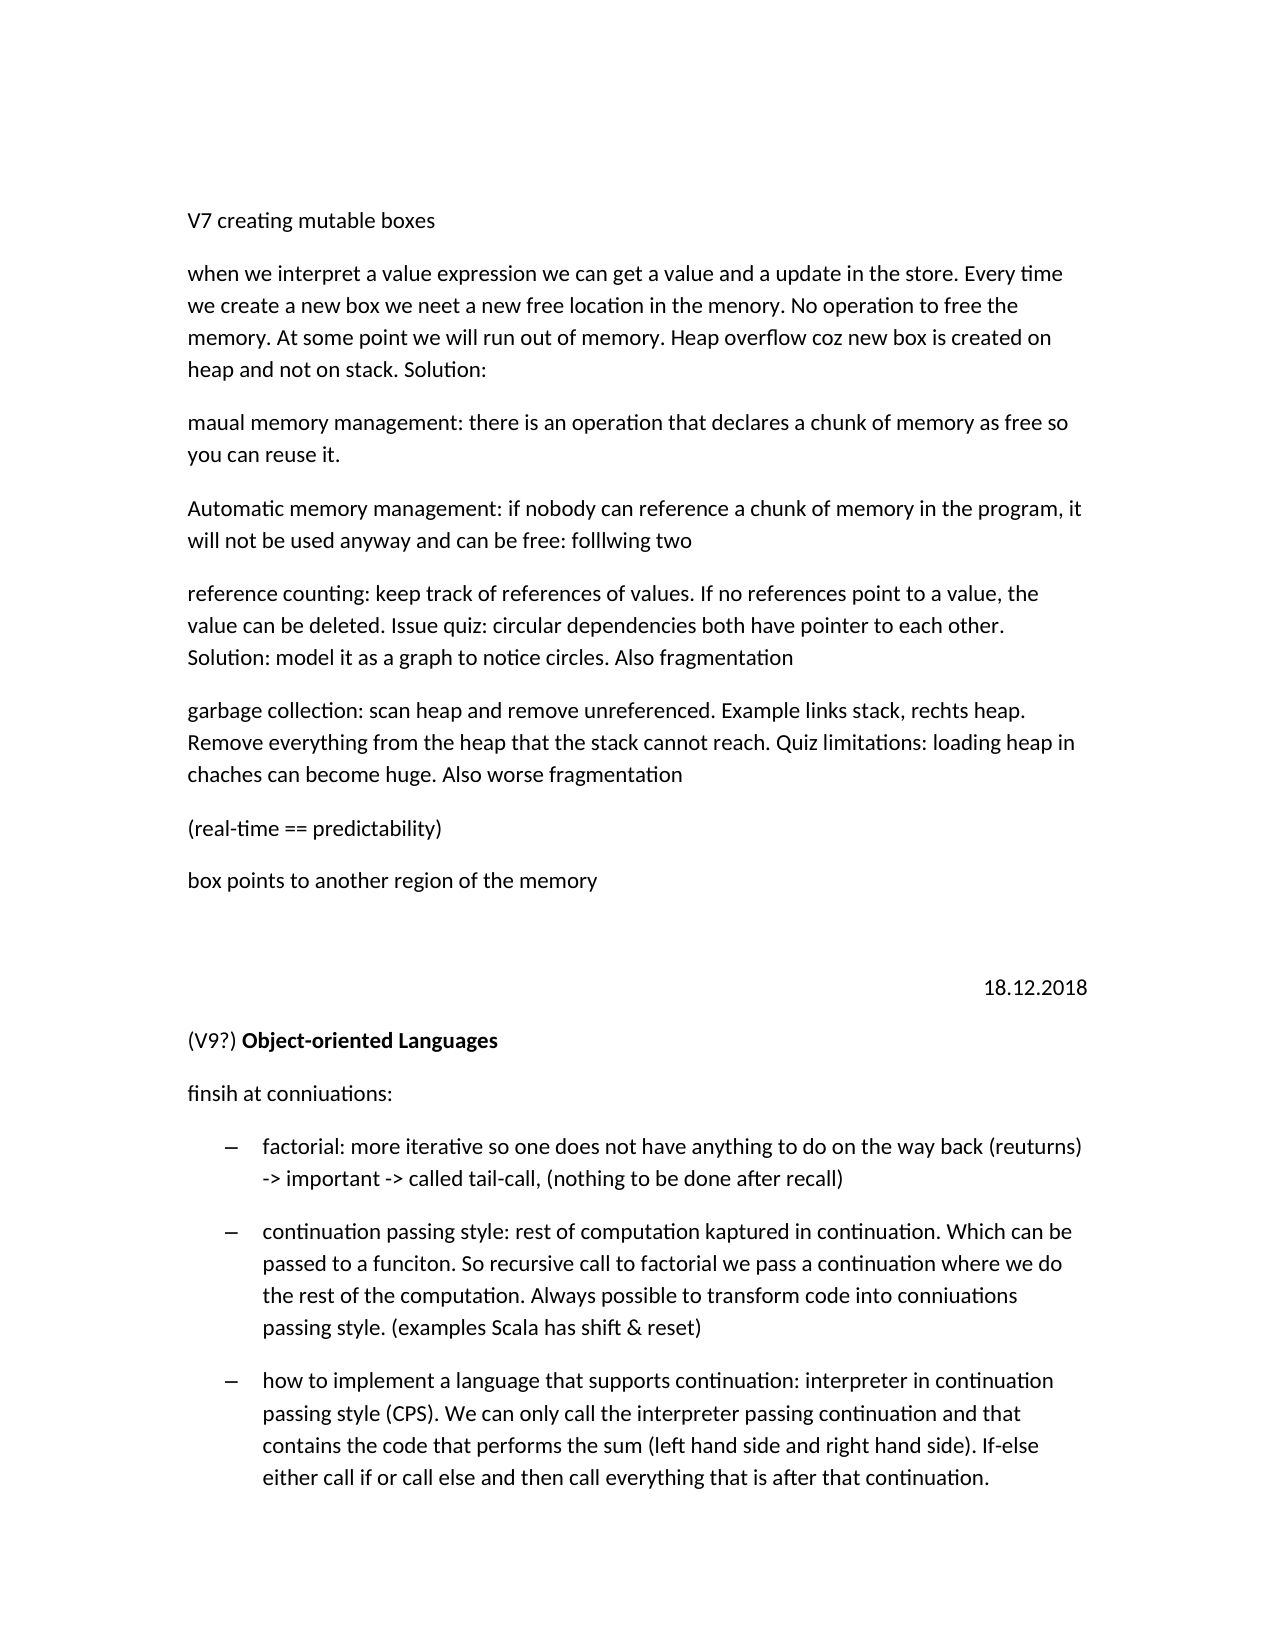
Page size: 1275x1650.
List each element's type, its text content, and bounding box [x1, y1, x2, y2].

text finsih at conniuations: [187, 1079, 1087, 1107]
text V7 creating mutable boxes [187, 206, 1087, 234]
text box points to another region of the memory [187, 867, 1087, 895]
list how to implement a language that supports continuation: interpreter in continuation passing style (CPS). We can only call the interpreter passing continuation and that contains the code that performs the sum (left hand side and right hand side). If-else either call if or call else and then call everything that is after that continuation. [225, 1367, 1087, 1491]
text 18.12.2018 [187, 973, 1087, 1001]
text reference counting: keep track of references of values. If no references point to a value, the value can be deleted. Issue quiz: circular dependencies both have pointer to each other. Solution: model it as a graph to notice circles. Also fragmentation [187, 579, 1087, 671]
text (real-time == predictability) [187, 814, 1087, 842]
list factorial: more iterative so one does not have anything to do on the way back (reuturns) -> important -> called tail-call, (nothing to be done after recall) [225, 1132, 1087, 1192]
text garbage collection: scan heap and remove unreferenced. Example links stack, rechts heap. Remove everything from the heap that the stack cannot reach. Quiz limitations: loading heap in chaches can become huge. Also worse fragmentation [187, 696, 1087, 789]
text maual memory management: there is an operation that declares a chunk of memory as free so you can reuse it. [187, 408, 1087, 469]
text when we interpret a value expression we can get a value and a update in the store. Every time we create a new box we neet a new free location in the menory. No operation to free the memory. At some point we will run out of memory. Heap overflow coz new box is created on heap and not on stack. Solution: [187, 259, 1087, 383]
list continuation passing style: rest of computation kaptured in continuation. Which can be passed to a funciton. So recursive call to factorial we pass a continuation where we do the rest of the computation. Always possible to transform code into conniuations passing style. (examples Scala has shift & reset) [225, 1217, 1087, 1342]
text (V9?) Object-oriented Languages [187, 1026, 1087, 1054]
text Automatic memory management: if nobody can reference a chunk of memory in the program, it will not be used anyway and can be free: folllwing two [187, 494, 1087, 554]
